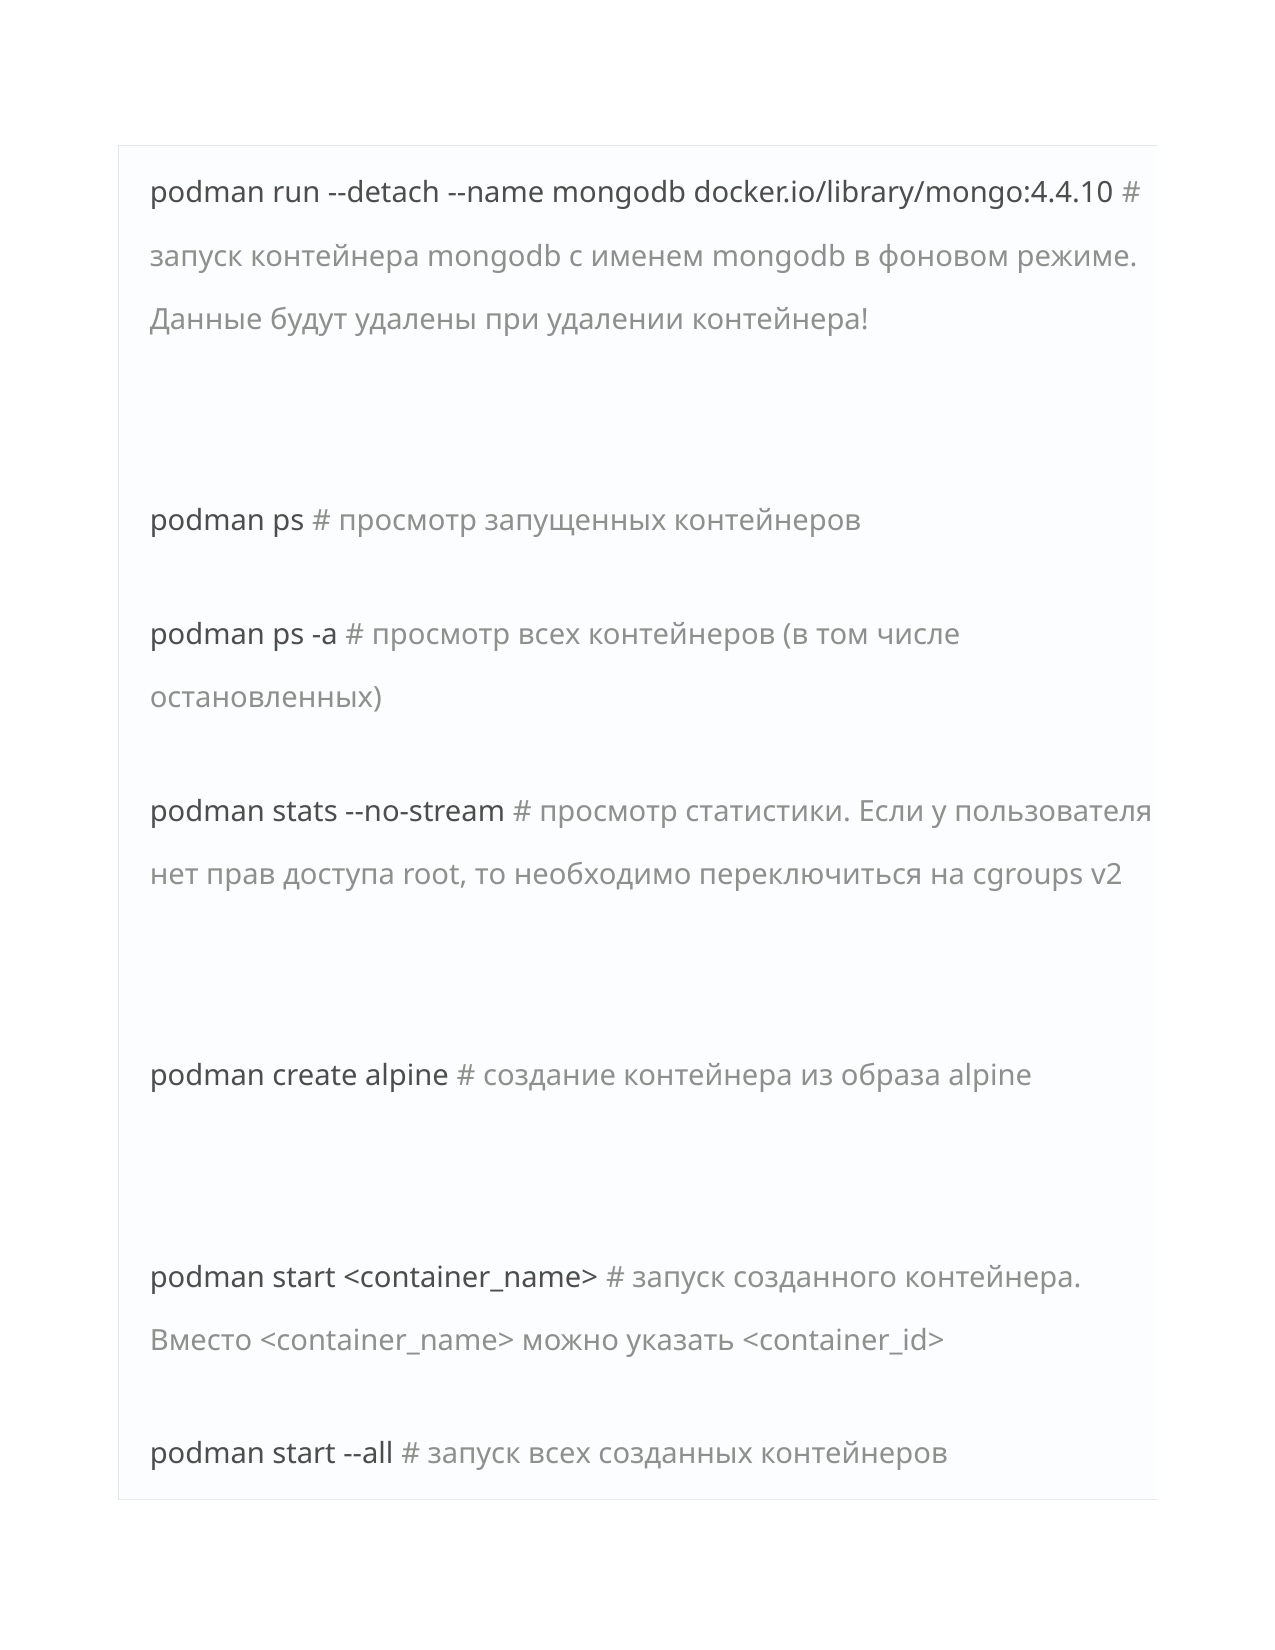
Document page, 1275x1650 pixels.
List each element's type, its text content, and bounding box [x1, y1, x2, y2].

text podman stats --no-stream # просмотр статистики. Если у пользователя нет прав доступа root, то необходимо переключиться на cgroups v2 [119, 763, 1157, 893]
text podman run --detach --name mongodb docker.io/library/mongo:4.4.10 # запуск контейнера mongodb с именем mongodb в фоновом режиме. Данные будут удалены при удалении контейнера! [119, 146, 1157, 338]
text podman ps -a # просмотр всех контейнеров (в том числе остановленных) [119, 586, 1157, 716]
text podman ps # просмотр запущенных контейнеров [119, 473, 1157, 539]
text podman create alpine # создание контейнера из образа alpine [119, 1028, 1157, 1094]
text podman start <container_name> # запуск созданного контейнера. Вместо <container_name> можно указать <container_id> [119, 1229, 1157, 1359]
text podman start --all # запуск всех созданных контейнеров [119, 1406, 1157, 1499]
